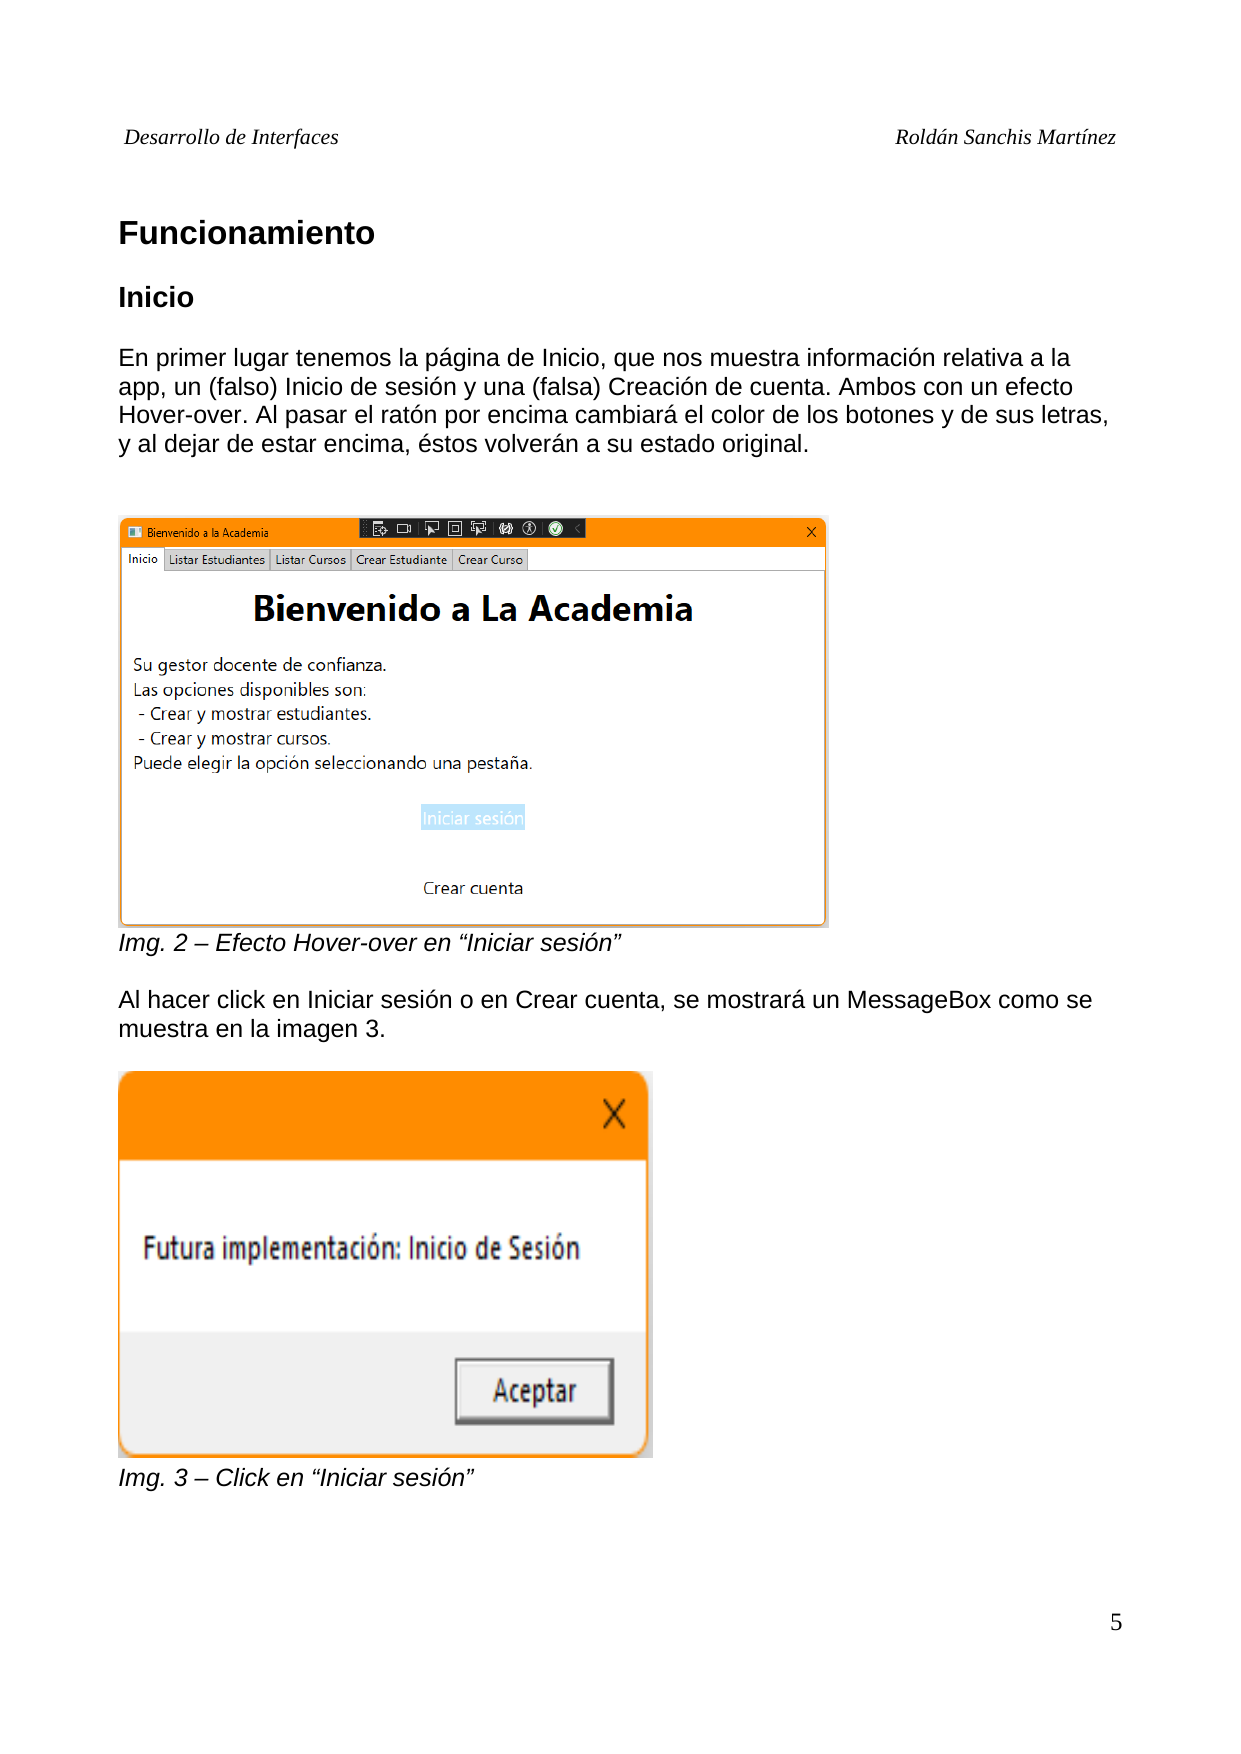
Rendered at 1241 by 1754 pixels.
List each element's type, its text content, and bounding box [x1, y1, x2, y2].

text Funcionamiento [118, 213, 1122, 280]
picture [118, 1071, 653, 1458]
picture [118, 515, 829, 928]
text Al hacer click en Iniciar sesión o en Crear cuenta, se mostrará un MessageBox como se muestra en la imagen 3. [118, 986, 1122, 1043]
text Img. 3 – Click en “Iniciar sesión” [118, 1463, 1122, 1492]
text En primer lugar tenemos la página de Inicio, que nos muestra información relativa a la app, un (falso) Inicio de sesión y una (falsa) Creación de cuenta. Ambos con un efecto Hover-over. Al pasar el ratón por encima cambiará el color de los botones y de sus letras, y al dejar de estar encima, éstos volverán a su estado original. [118, 343, 1122, 486]
text Img. 2 – Efecto Hover-over en “Iniciar sesión” [118, 928, 1122, 957]
text Inicio [118, 280, 1122, 314]
